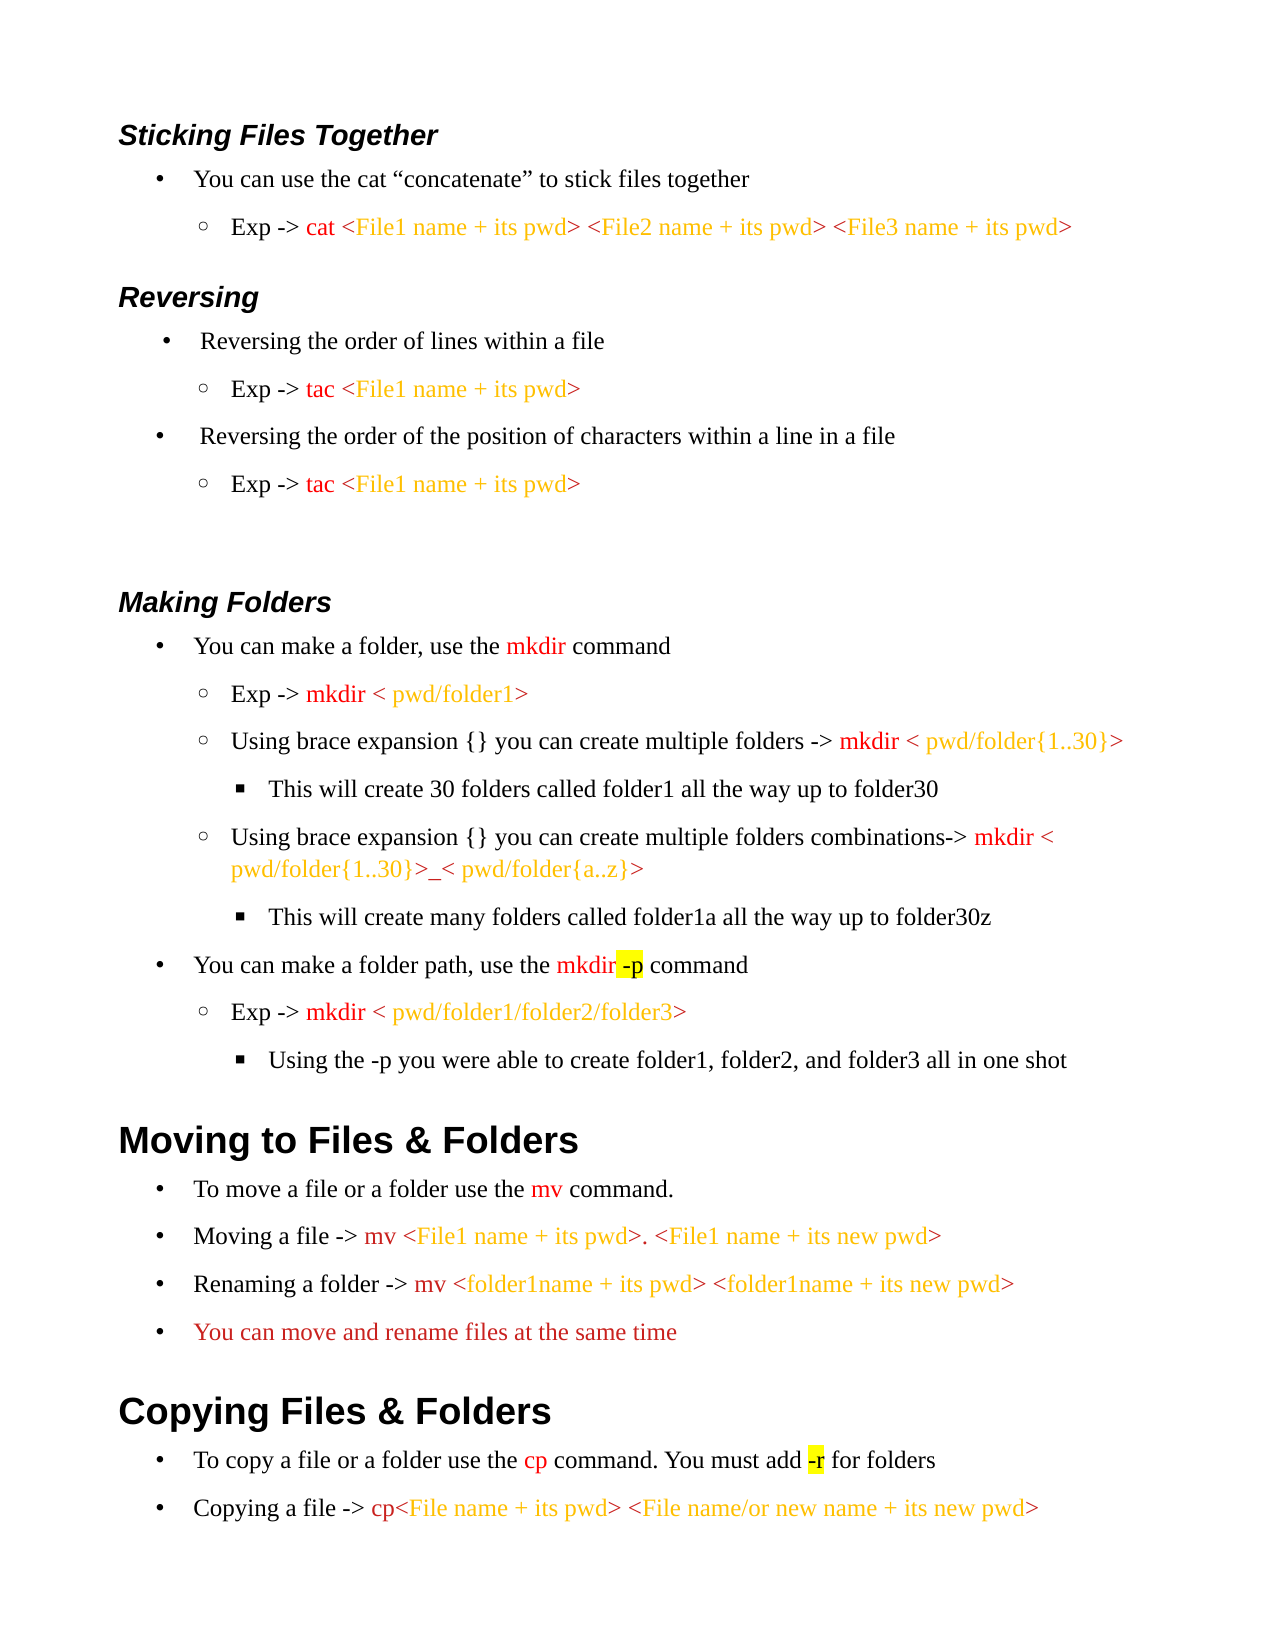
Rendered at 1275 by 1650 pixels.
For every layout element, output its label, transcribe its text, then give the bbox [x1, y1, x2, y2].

subtitle Reversing [118, 280, 1157, 314]
list Using brace expansion {} you can create multiple folders combinations-> mkdir < pwd/folder{1..30}>_< pwd/folder{a..z}> [193, 822, 1157, 883]
list Using the -p you were able to create folder1, folder2, and folder3 all in one shot [231, 1045, 1157, 1074]
list Copying a file -> cp<File name + its pwd> <File name/or new name + its new pwd> [156, 1493, 1157, 1522]
subtitle Copying Files & Folders [118, 1389, 1157, 1433]
list You can make a folder path, use the mkdir -p command [156, 950, 1157, 978]
list This will create many folders called folder1a all the way up to folder30z [231, 902, 1157, 931]
list Exp -> mkdir < pwd/folder1/folder2/folder3> [193, 997, 1157, 1026]
list You can move and rename files at the same time [156, 1317, 1157, 1345]
list Renaming a folder -> mv <folder1name + its pwd> <folder1name + its new pwd> [156, 1269, 1157, 1298]
list Reversing the order of the position of characters within a line in a file [156, 421, 1157, 450]
list You can use the cat “concatenate” to stick files together [156, 164, 1157, 193]
list To move a file or a folder use the mv command. [156, 1174, 1157, 1202]
subtitle Making Folders [118, 585, 1157, 619]
list Exp -> cat <File1 name + its pwd> <File2 name + its pwd> <File3 name + its pwd> [193, 212, 1157, 241]
list Exp -> tac <File1 name + its pwd> [193, 469, 1157, 498]
list Exp -> tac <File1 name + its pwd> [193, 374, 1157, 403]
subtitle Sticking Files Together [118, 118, 1157, 152]
list Using brace expansion {} you can create multiple folders -> mkdir < pwd/folder{1..30}> [193, 726, 1157, 755]
list To copy a file or a folder use the cp command. You must add -r for folders [156, 1445, 1157, 1474]
list Moving a file -> mv <File1 name + its pwd>. <File1 name + its new pwd> [156, 1221, 1157, 1250]
list Reversing the order of lines within a file [162, 326, 1157, 355]
list You can make a folder, use the mkdir command [156, 631, 1157, 660]
subtitle Moving to Files & Folders [118, 1118, 1157, 1161]
list Exp -> mkdir < pwd/folder1> [193, 679, 1157, 707]
list This will create 30 folders called folder1 all the way up to folder30 [231, 774, 1157, 803]
